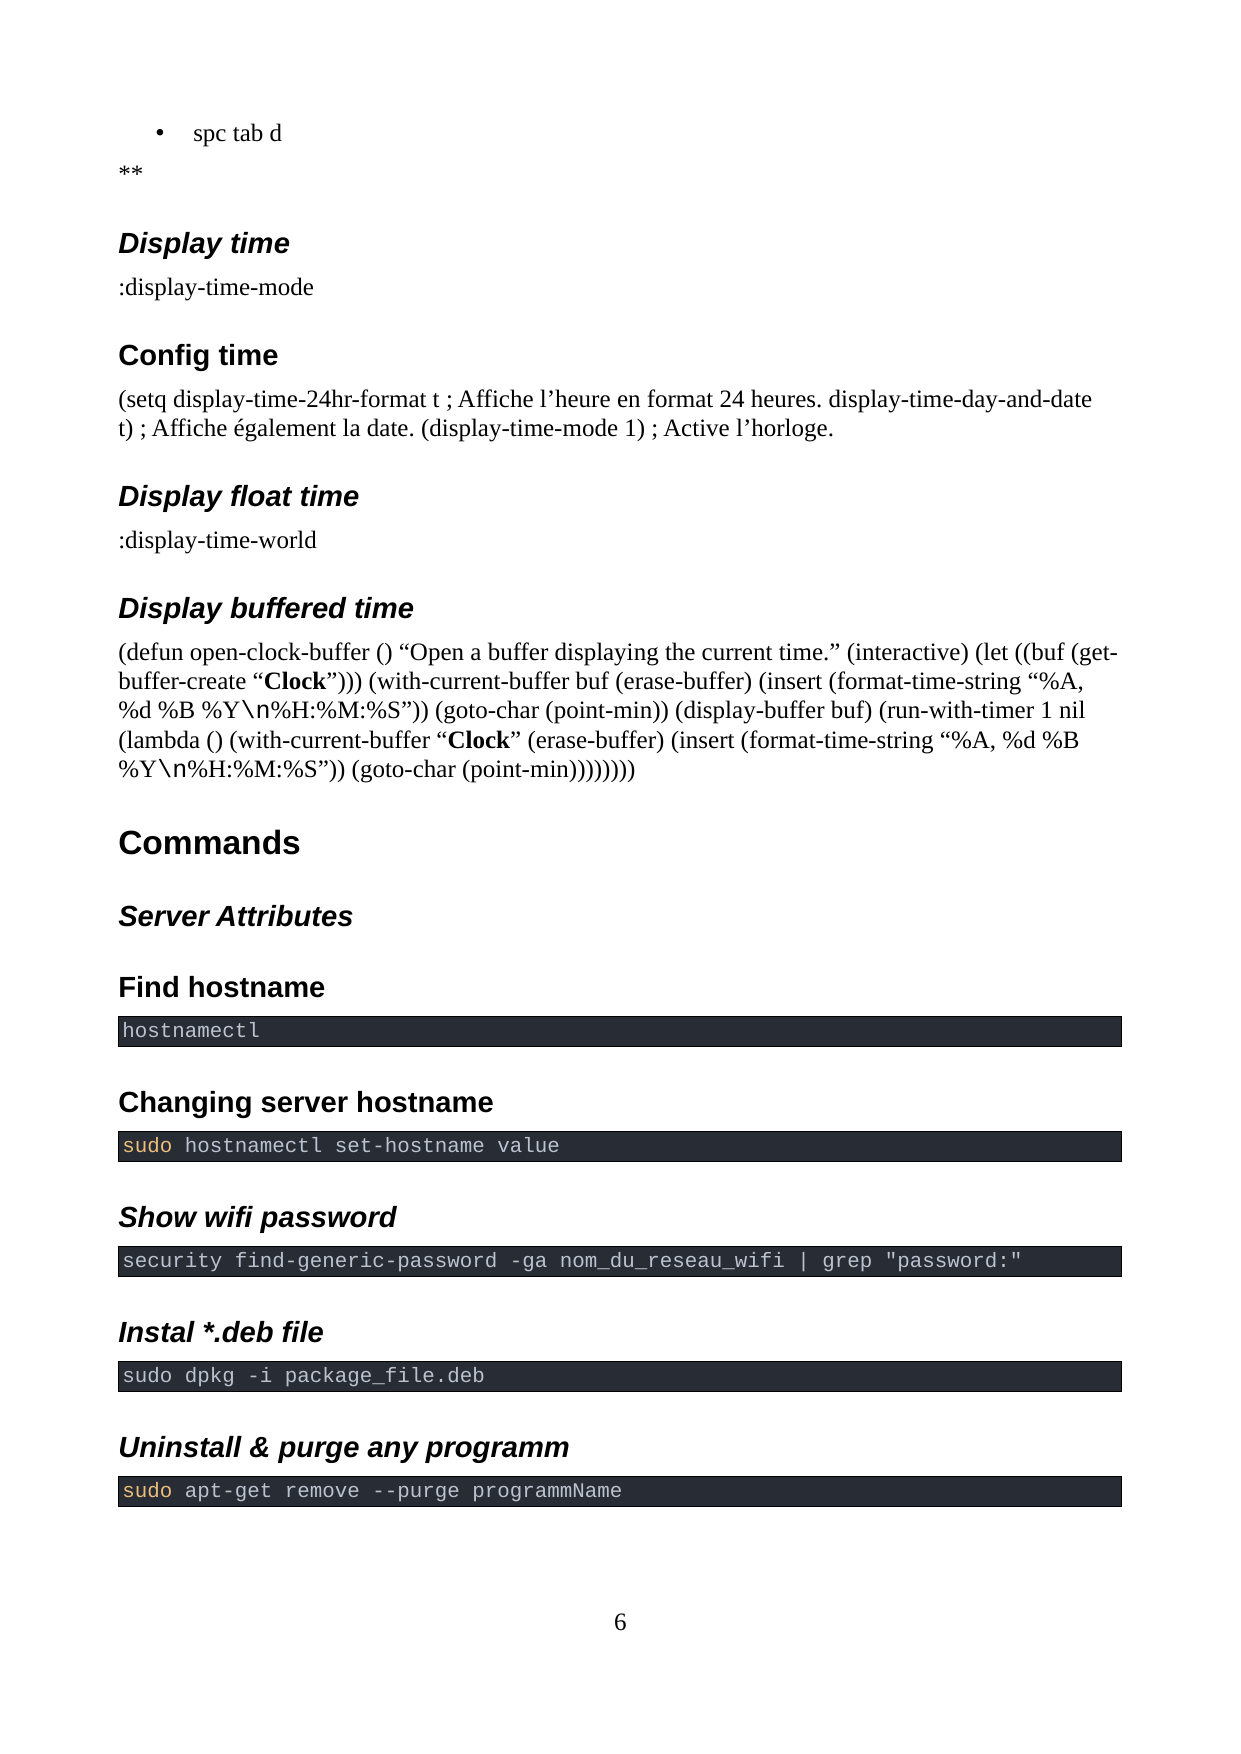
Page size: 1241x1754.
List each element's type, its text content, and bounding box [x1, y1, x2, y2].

subtitle Commands [118, 823, 1122, 861]
subtitle Uninstall & purge any programm [118, 1430, 1122, 1463]
subtitle Display buffered time [118, 591, 1122, 625]
text :display-time-mode [118, 272, 1122, 300]
text sudo apt-get remove --purge programmName [119, 1477, 1121, 1506]
text sudo hostnamectl set-hostname value [119, 1132, 1121, 1161]
text (setq display-time-24hr-format t ; Affiche l’heure en format 24 heures. display-time-day-and-date t) ; Affiche également la date. (display-time-mode 1) ; Active l’horloge. [118, 384, 1122, 441]
subtitle Changing server hostname [118, 1085, 1122, 1118]
subtitle Config time [118, 338, 1122, 371]
subtitle Instal *.deb file [118, 1315, 1122, 1348]
text :display-time-world [118, 525, 1122, 554]
list spc tab d [156, 118, 1122, 147]
text sudo dpkg -i package_file.deb [119, 1362, 1121, 1391]
text (defun open-clock-buffer () “Open a buffer displaying the current time.” (interactive) (let ((buf (get-buffer-create “Clock”))) (with-current-buffer buf (erase-buffer) (insert (format-time-string “%A, %d %B %Y\n%H:%M:%S”)) (goto-char (point-min)) (display-buffer buf) (run-with-timer 1 nil (lambda () (with-current-buffer “Clock” (erase-buffer) (insert (format-time-string “%A, %d %B %Y\n%H:%M:%S”)) (goto-char (point-min)))))))) [118, 637, 1122, 785]
text hostnamectl [119, 1017, 1121, 1046]
subtitle Find hostname [118, 970, 1122, 1003]
subtitle Show wifi password [118, 1200, 1122, 1233]
text security find-generic-password -ga nom_du_reseau_wifi | grep "password:" [119, 1247, 1121, 1276]
text ** [118, 159, 1122, 188]
subtitle Display float time [118, 479, 1122, 512]
subtitle Server Attributes [118, 899, 1122, 932]
subtitle Display time [118, 226, 1122, 259]
